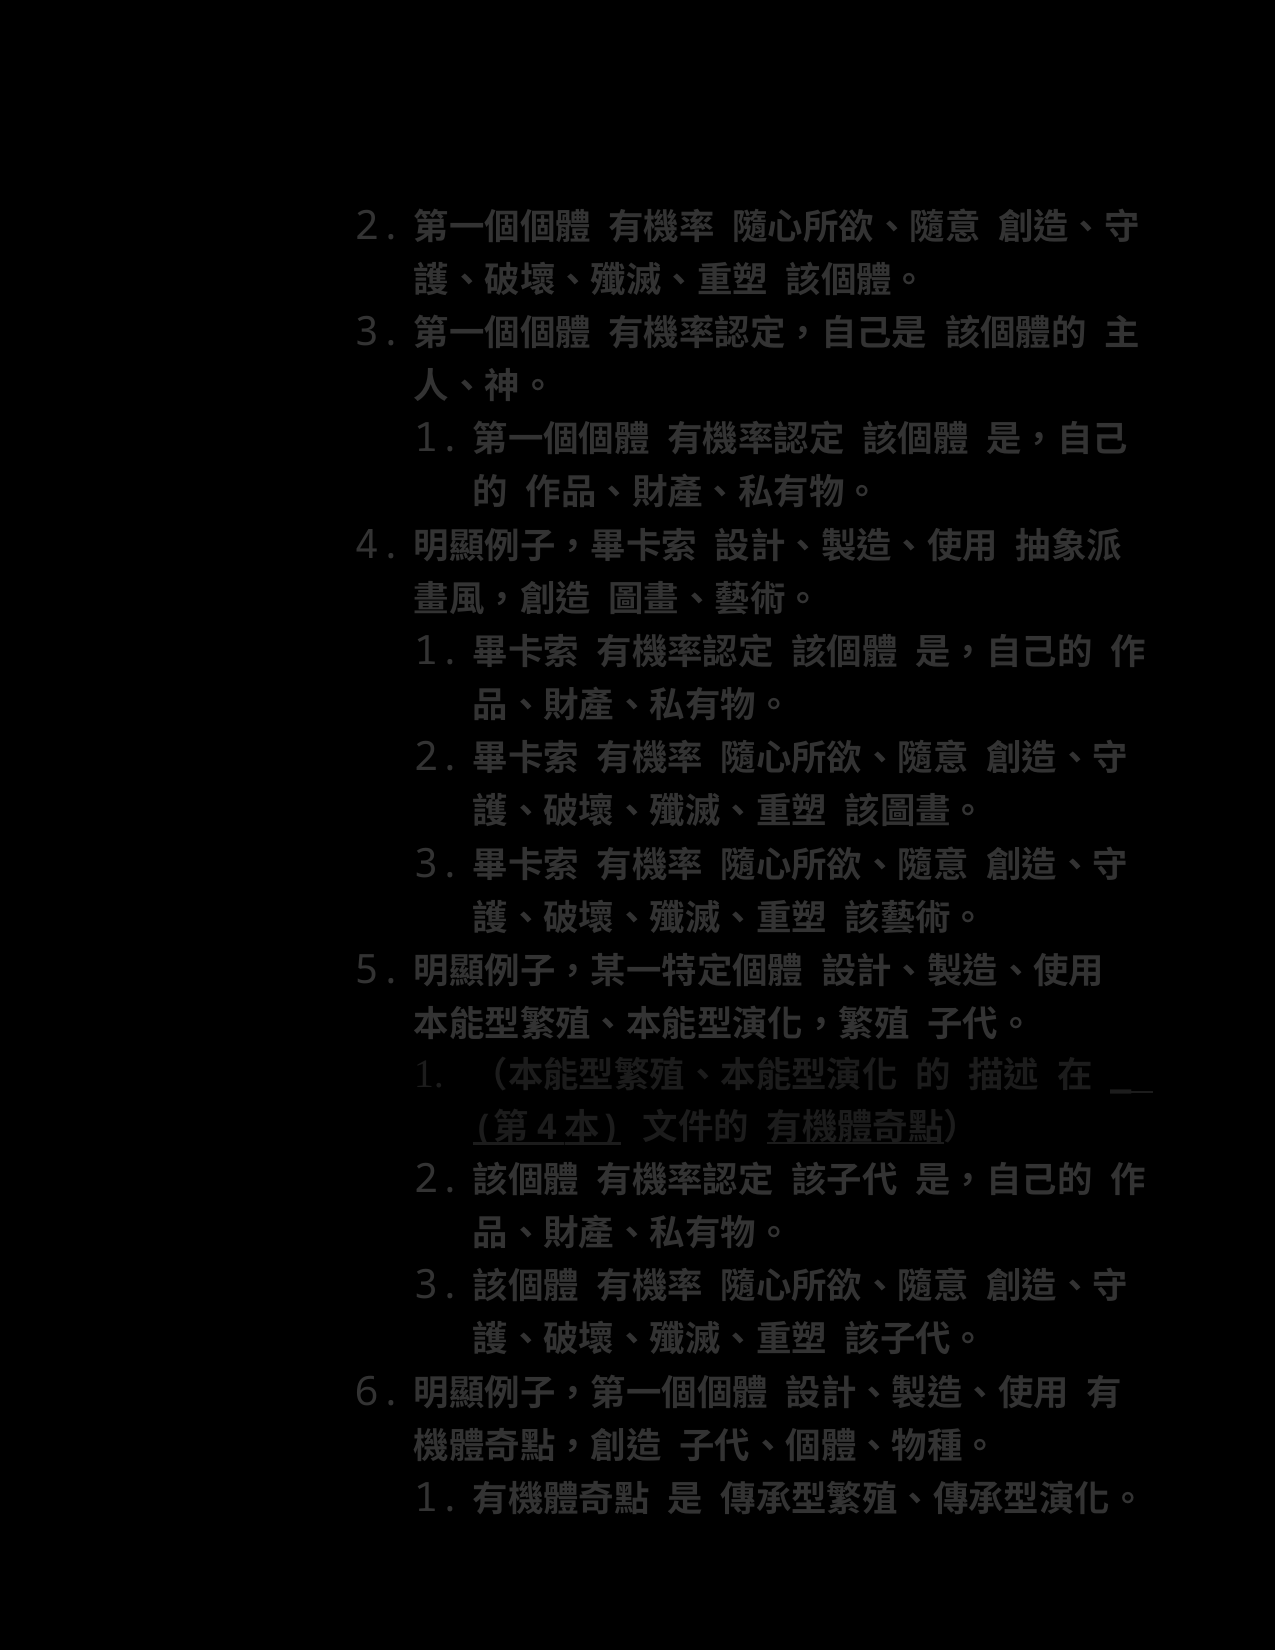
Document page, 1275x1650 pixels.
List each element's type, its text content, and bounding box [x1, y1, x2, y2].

list （本能型繁殖、本能型演化 的 描述 在 _ (第4本) 文件的 有機體奇點） [413, 1047, 1157, 1149]
list 明顯例子，畢卡索 設計、製造、使用 抽象派畫風，創造 圖畫、藝術。 [354, 515, 1157, 621]
list 畢卡索 有機率 隨心所欲、隨意 創造、守護、破壞、殲滅、重塑 該藝術。 [413, 834, 1157, 940]
list 第一個個體 有機率認定 該個體 是，自己的 作品、財產、私有物。 [413, 408, 1157, 515]
list 畢卡索 有機率認定 該個體 是，自己的 作品、財產、私有物。 [413, 621, 1157, 728]
list 明顯例子，某一特定個體 設計、製造、使用 本能型繁殖、本能型演化，繁殖 子代。 [354, 940, 1157, 1047]
list 明顯例子，第一個個體 設計、製造、使用 有機體奇點，創造 子代、個體、物種。 [354, 1362, 1157, 1468]
list 該個體 有機率 隨心所欲、隨意 創造、守護、破壞、殲滅、重塑 該子代。 [413, 1256, 1157, 1362]
list 畢卡索 有機率 隨心所欲、隨意 創造、守護、破壞、殲滅、重塑 該圖畫。 [413, 728, 1157, 834]
list 第一個個體 有機率 隨心所欲、隨意 創造、守護、破壞、殲滅、重塑 該個體。 [354, 196, 1157, 302]
list 有機體奇點 是 傳承型繁殖、傳承型演化。 [413, 1468, 1157, 1523]
list 該個體 有機率認定 該子代 是，自己的 作品、財產、私有物。 [413, 1149, 1157, 1256]
list 第一個個體 有機率認定，自己是 該個體的 主人、神。 [354, 302, 1157, 408]
